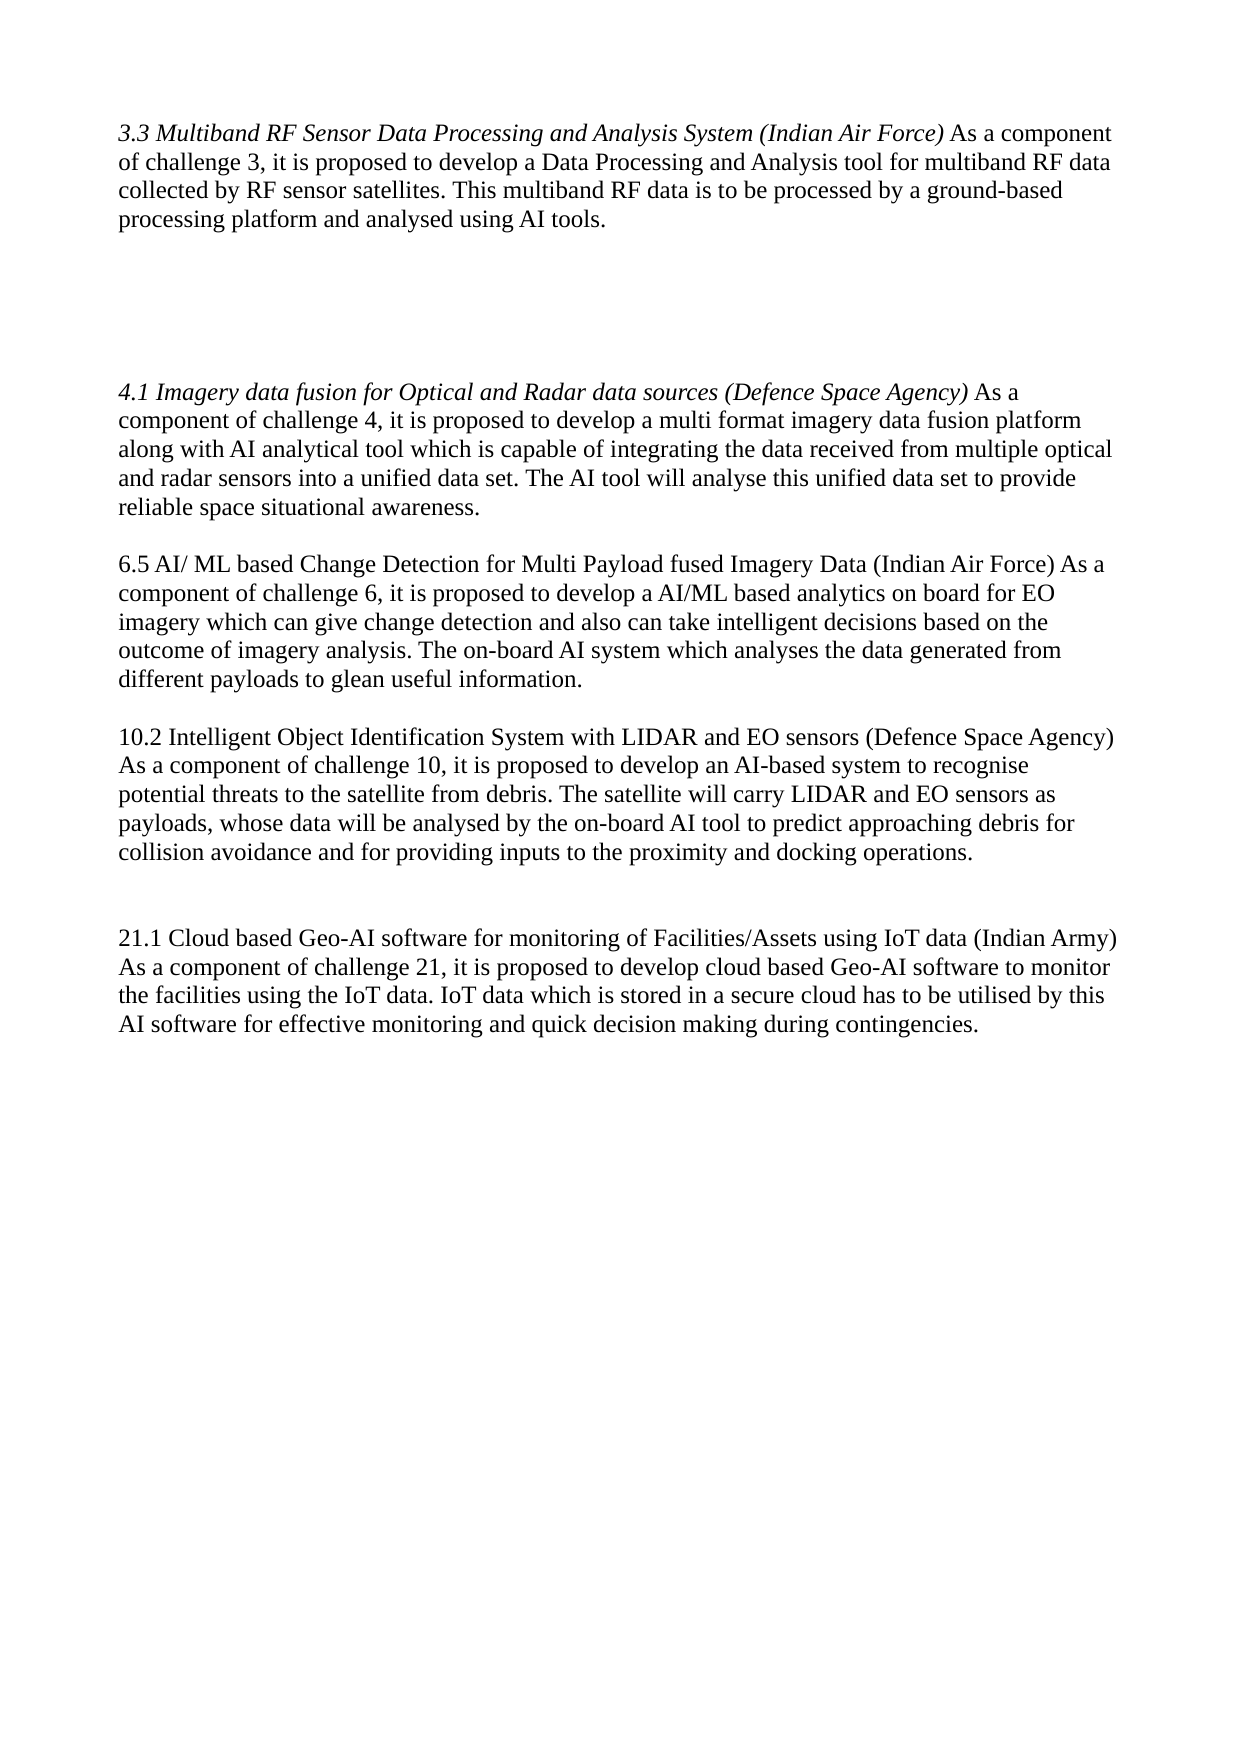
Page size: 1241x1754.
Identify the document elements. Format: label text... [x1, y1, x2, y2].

text 3.3 Multiband RF Sensor Data Processing and Analysis System (Indian Air Force) As a component of challenge 3, it is proposed to develop a Data Processing and Analysis tool for multiband RF data collected by RF sensor satellites. This multiband RF data is to be processed by a ground-based processing platform and analysed using AI tools. [118, 118, 1122, 233]
text 6.5 AI/ ML based Change Detection for Multi Payload fused Imagery Data (Indian Air Force) As a component of challenge 6, it is proposed to develop a AI/ML based analytics on board for EO imagery which can give change detection and also can take intelligent decisions based on the outcome of imagery analysis. The on-board AI system which analyses the data generated from different payloads to glean useful information. [118, 549, 1122, 693]
text 21.1 Cloud based Geo-AI software for monitoring of Facilities/Assets using IoT data (Indian Army) As a component of challenge 21, it is proposed to develop cloud based Geo-AI software to monitor the facilities using the IoT data. IoT data which is stored in a secure cloud has to be utilised by this AI software for effective monitoring and quick decision making during contingencies. [118, 923, 1122, 1038]
text 10.2 Intelligent Object Identification System with LIDAR and EO sensors (Defence Space Agency) As a component of challenge 10, it is proposed to develop an AI-based system to recognise potential threats to the satellite from debris. The satellite will carry LIDAR and EO sensors as payloads, whose data will be analysed by the on-board AI tool to predict approaching debris for collision avoidance and for providing inputs to the proximity and docking operations. [118, 722, 1122, 866]
text 4.1 Imagery data fusion for Optical and Radar data sources (Defence Space Agency) As a component of challenge 4, it is proposed to develop a multi format imagery data fusion platform along with AI analytical tool which is capable of integrating the data received from multiple optical and radar sensors into a unified data set. The AI tool will analyse this unified data set to provide reliable space situational awareness. [118, 377, 1122, 521]
